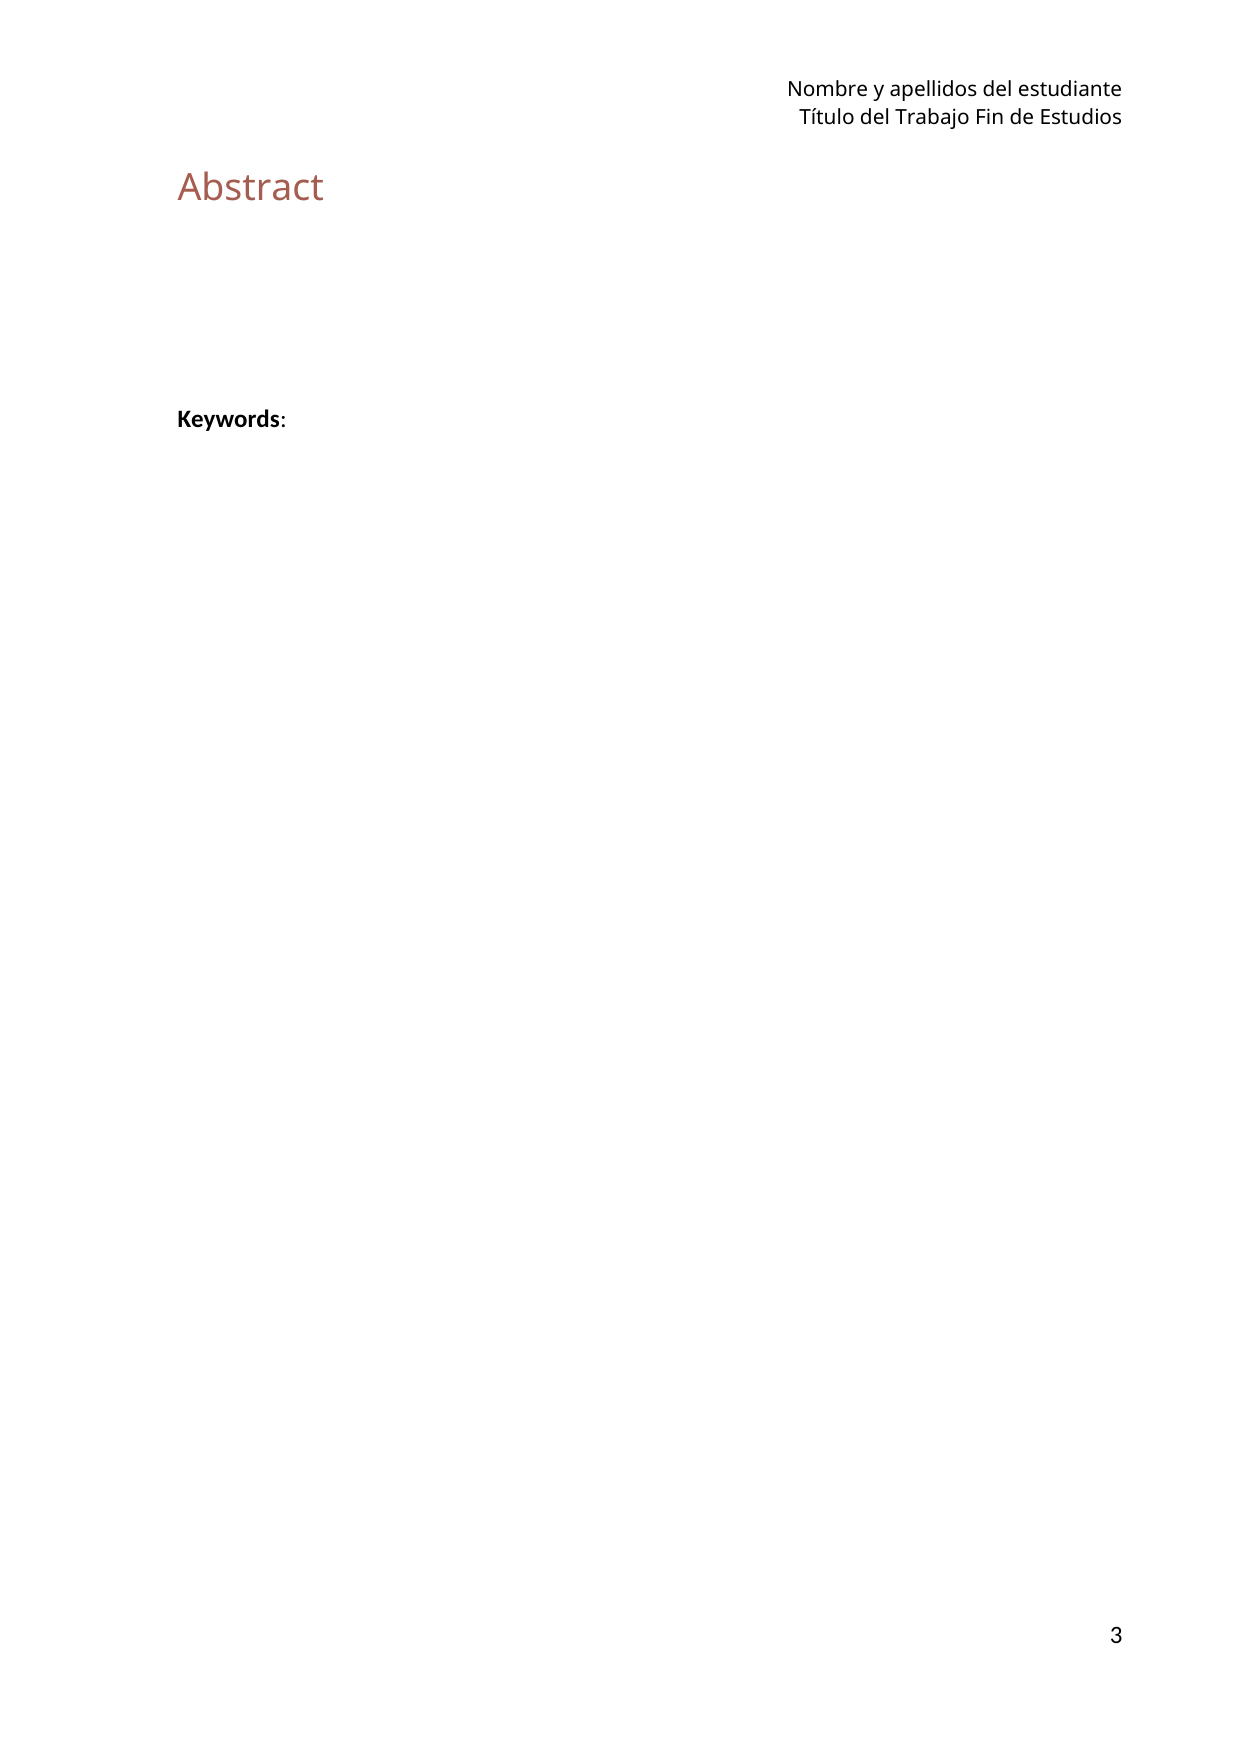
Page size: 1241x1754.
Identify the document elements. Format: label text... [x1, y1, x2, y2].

text Abstract [177, 160, 1122, 211]
text Keywords: [177, 403, 1122, 434]
